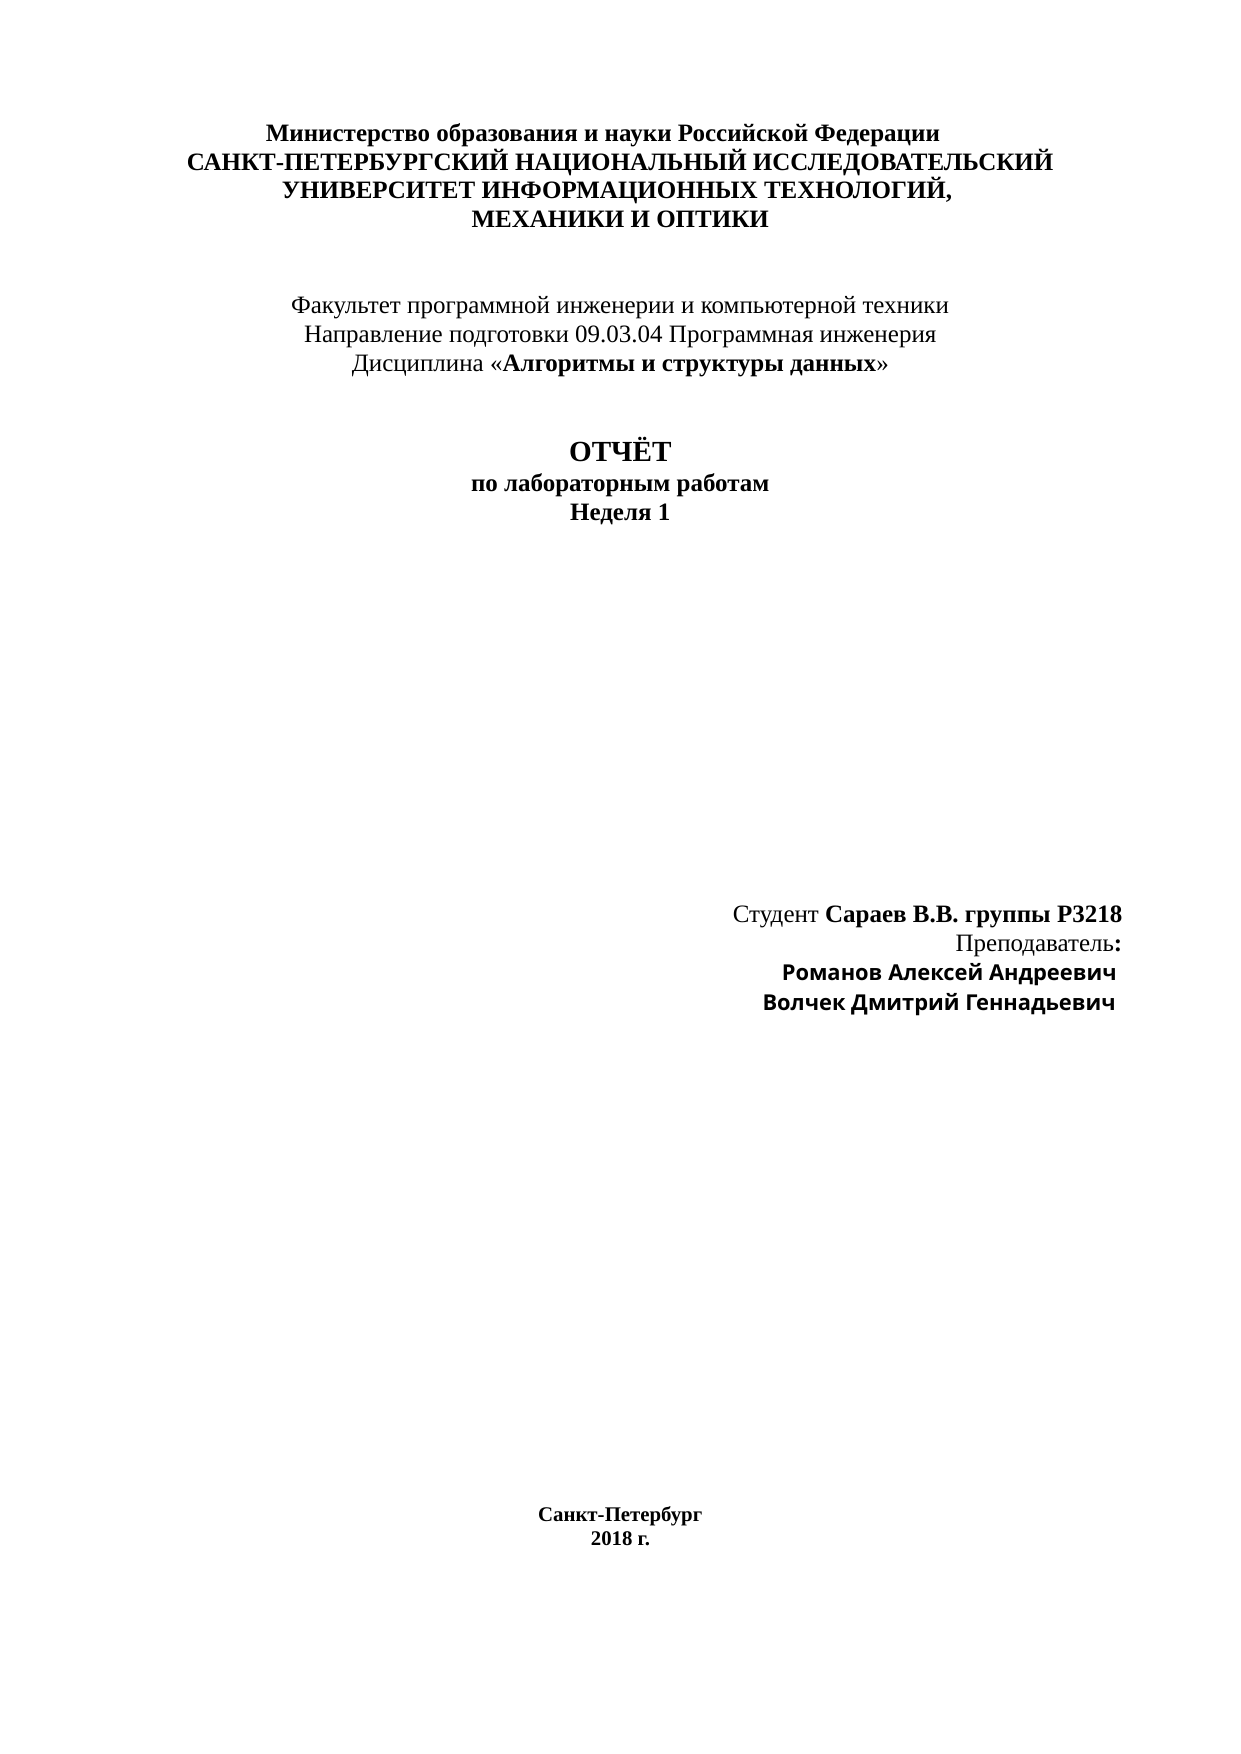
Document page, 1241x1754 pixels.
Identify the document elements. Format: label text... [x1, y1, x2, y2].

text ОТЧЁТ [118, 434, 1122, 468]
text Преподаватель: [118, 928, 1122, 957]
text Неделя 1 [118, 497, 1122, 525]
text Волчек Дмитрий Геннадьевич [118, 986, 1122, 1016]
text Факультет программной инженерии и компьютерной техники Направление подготовки 09.03.04 Программная инженерия [118, 291, 1122, 348]
text Министерство образования и науки Российской Федерации [192, 118, 1122, 147]
text САНКТ-ПЕТЕРБУРГСКИЙ НАЦИОНАЛЬНЫЙ ИССЛЕДОВАТЕЛЬСКИЙ УНИВЕРСИТЕТ ИНФОРМАЦИОННЫХ ТЕХНОЛОГИЙ, МЕХАНИКИ И ОПТИКИ [118, 147, 1122, 233]
text Студент Сараев В.В. группы P3218 [118, 899, 1122, 928]
text Санкт-Петербург [118, 1502, 1122, 1526]
text Романов Алексей Андреевич [118, 957, 1122, 986]
text Дисциплина «Алгоритмы и структуры данных» [118, 348, 1122, 377]
text 2018 г. [118, 1526, 1122, 1550]
text по лабораторным работам [118, 468, 1122, 497]
